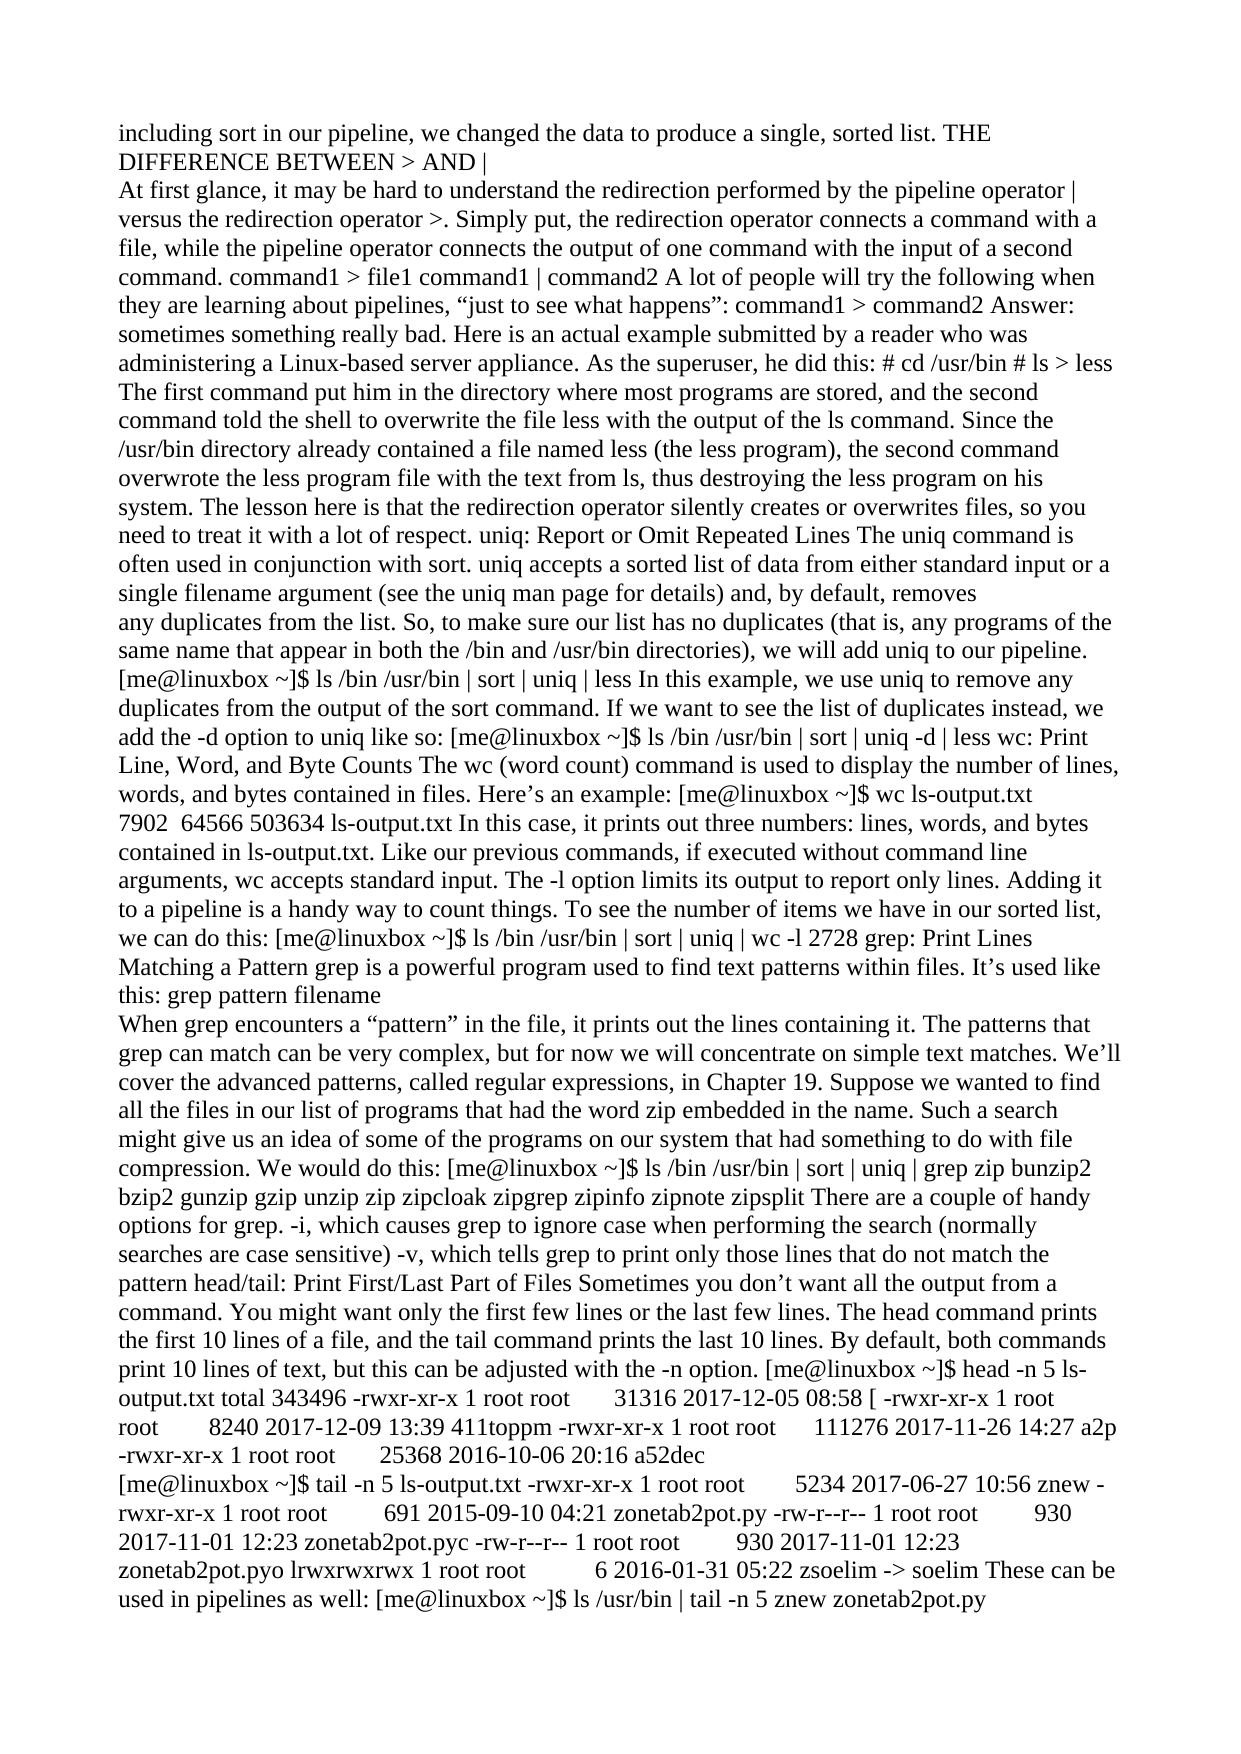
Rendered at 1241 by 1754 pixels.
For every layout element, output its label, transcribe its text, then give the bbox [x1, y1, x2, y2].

text including sort in our pipeline, we changed the data to produce a single, sorted list. THE DIFFERENCE BETWEEN > AND | [118, 118, 1122, 176]
text any duplicates from the list. So, to make sure our list has no duplicates (that is, any programs of the same name that appear in both the /bin and /usr/bin directories), we will add uniq to our pipeline. [me@linuxbox ~]$ ls /bin /usr/bin | sort | uniq | less In this example, we use uniq to remove any duplicates from the output of the sort command. If we want to see the list of duplicates instead, we add the -d option to uniq like so: [me@linuxbox ~]$ ls /bin /usr/bin | sort | uniq -d | less wc: Print Line, Word, and Byte Counts The wc (word count) command is used to display the number of lines, words, and bytes contained in files. Here’s an example: [me@linuxbox ~]$ wc ls-output.txt 7902 64566 503634 ls-output.txt In this case, it prints out three numbers: lines, words, and bytes contained in ls-output.txt. Like our previous commands, if executed without command line arguments, wc accepts standard input. The -l option limits its output to report only lines. Adding it to a pipeline is a handy way to count things. To see the number of items we have in our sorted list, we can do this: [me@linuxbox ~]$ ls /bin /usr/bin | sort | uniq | wc -l 2728 grep: Print Lines Matching a Pattern grep is a powerful program used to find text patterns within files. It’s used like this: grep pattern filename [118, 607, 1122, 1009]
text [me@linuxbox ~]$ tail -n 5 ls-output.txt -rwxr-xr-x 1 root root 5234 2017-06-27 10:56 znew -rwxr-xr-x 1 root root 691 2015-09-10 04:21 zonetab2pot.py -rw-r--r-- 1 root root 930 2017-11-01 12:23 zonetab2pot.pyc -rw-r--r-- 1 root root 930 2017-11-01 12:23 zonetab2pot.pyo lrwxrwxrwx 1 root root 6 2016-01-31 05:22 zsoelim -> soelim These can be used in pipelines as well: [me@linuxbox ~]$ ls /usr/bin | tail -n 5 znew zonetab2pot.py [118, 1469, 1122, 1613]
text At first glance, it may be hard to understand the redirection performed by the pipeline operator | versus the redirection operator >. Simply put, the redirection operator connects a command with a file, while the pipeline operator connects the output of one command with the input of a second command. command1 > file1 command1 | command2 A lot of people will try the following when they are learning about pipelines, “just to see what happens”: command1 > command2 Answer: sometimes something really bad. Here is an actual example submitted by a reader who was administering a Linux-based server appliance. As the superuser, he did this: # cd /usr/bin # ls > less The first command put him in the directory where most programs are stored, and the second command told the shell to overwrite the file less with the output of the ls command. Since the /usr/bin directory already contained a file named less (the less program), the second command overwrote the less program file with the text from ls, thus destroying the less program on his system. The lesson here is that the redirection operator silently creates or overwrites files, so you need to treat it with a lot of respect. uniq: Report or Omit Repeated Lines The uniq command is often used in conjunction with sort. uniq accepts a sorted list of data from either standard input or a single filename argument (see the uniq man page for details) and, by default, removes [118, 176, 1122, 607]
text When grep encounters a “pattern” in the file, it prints out the lines containing it. The patterns that grep can match can be very complex, but for now we will concentrate on simple text matches. We’ll cover the advanced patterns, called regular expressions, in Chapter 19. Suppose we wanted to find all the files in our list of programs that had the word zip embedded in the name. Such a search might give us an idea of some of the programs on our system that had something to do with file compression. We would do this: [me@linuxbox ~]$ ls /bin /usr/bin | sort | uniq | grep zip bunzip2 bzip2 gunzip gzip unzip zip zipcloak zipgrep zipinfo zipnote zipsplit There are a couple of handy options for grep. -i, which causes grep to ignore case when performing the search (normally searches are case sensitive) -v, which tells grep to print only those lines that do not match the pattern head/tail: Print First/Last Part of Files Sometimes you don’t want all the output from a command. You might want only the first few lines or the last few lines. The head command prints the first 10 lines of a file, and the tail command prints the last 10 lines. By default, both commands print 10 lines of text, but this can be adjusted with the -n option. [me@linuxbox ~]$ head -n 5 ls-output.txt total 343496 -rwxr-xr-x 1 root root 31316 2017-12-05 08:58 [ -rwxr-xr-x 1 root root 8240 2017-12-09 13:39 411toppm -rwxr-xr-x 1 root root 111276 2017-11-26 14:27 a2p -rwxr-xr-x 1 root root 25368 2016-10-06 20:16 a52dec [118, 1009, 1122, 1469]
